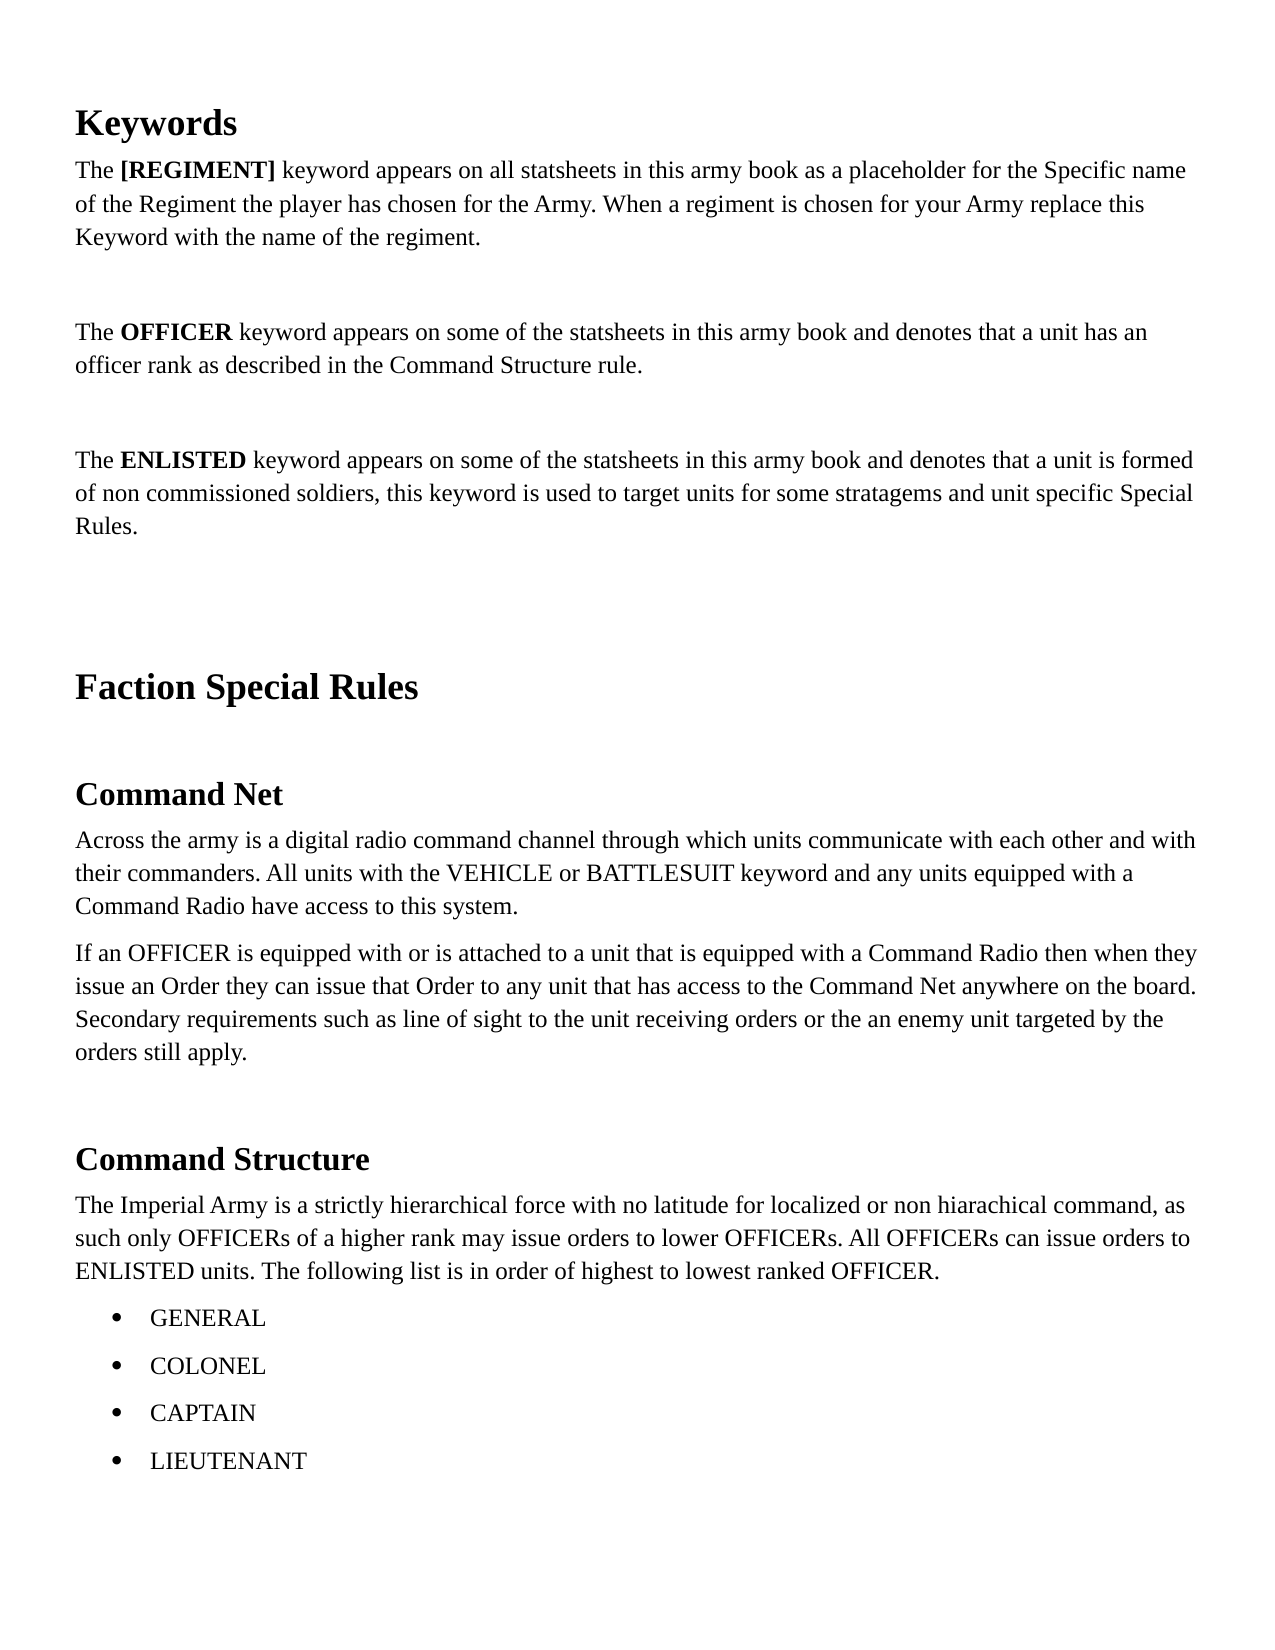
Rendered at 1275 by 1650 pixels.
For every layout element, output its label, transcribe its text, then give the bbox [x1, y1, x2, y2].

list COLONEL [112, 1351, 1200, 1380]
text The ENLISTED keyword appears on some of the statsheets in this army book and denotes that a unit is formed of non commissioned soldiers, this keyword is used to target units for some stratagems and unit specific Special Rules. [75, 445, 1200, 540]
text If an OFFICER is equipped with or is attached to a unit that is equipped with a Command Radio then when they issue an Order they can issue that Order to any unit that has access to the Command Net anywhere on the board. Secondary requirements such as line of sight to the unit receiving orders or the an enemy unit targeted by the orders still apply. [75, 938, 1200, 1066]
text The Imperial Army is a strictly hierarchical force with no latitude for localized or non hiarachical command, as such only OFFICERs of a higher rank may issue orders to lower OFFICERs. All OFFICERs can issue orders to ENLISTED units. The following list is in order of highest to lowest ranked OFFICER. [75, 1190, 1200, 1284]
subtitle Command Structure [75, 1139, 1200, 1177]
list CAPTAIN [112, 1398, 1200, 1427]
text Across the army is a digital radio command channel through which units communicate with each other and with their commanders. All units with the VEHICLE or BATTLESUIT keyword and any units equipped with a Command Radio have access to this system. [75, 825, 1200, 919]
text The OFFICER keyword appears on some of the statsheets in this army book and denotes that a unit has an officer rank as described in the Command Structure rule. [75, 317, 1200, 379]
subtitle Keywords [75, 100, 1200, 143]
text The [REGIMENT] keyword appears on all statsheets in this army book as a placeholder for the Specific name of the Regiment the player has chosen for the Army. When a regiment is chosen for your Army replace this Keyword with the name of the regiment. [75, 156, 1200, 250]
subtitle Command Net [75, 774, 1200, 812]
subtitle Faction Special Rules [75, 664, 1200, 707]
list LIEUTENANT [112, 1446, 1200, 1475]
list GENERAL [112, 1303, 1200, 1332]
